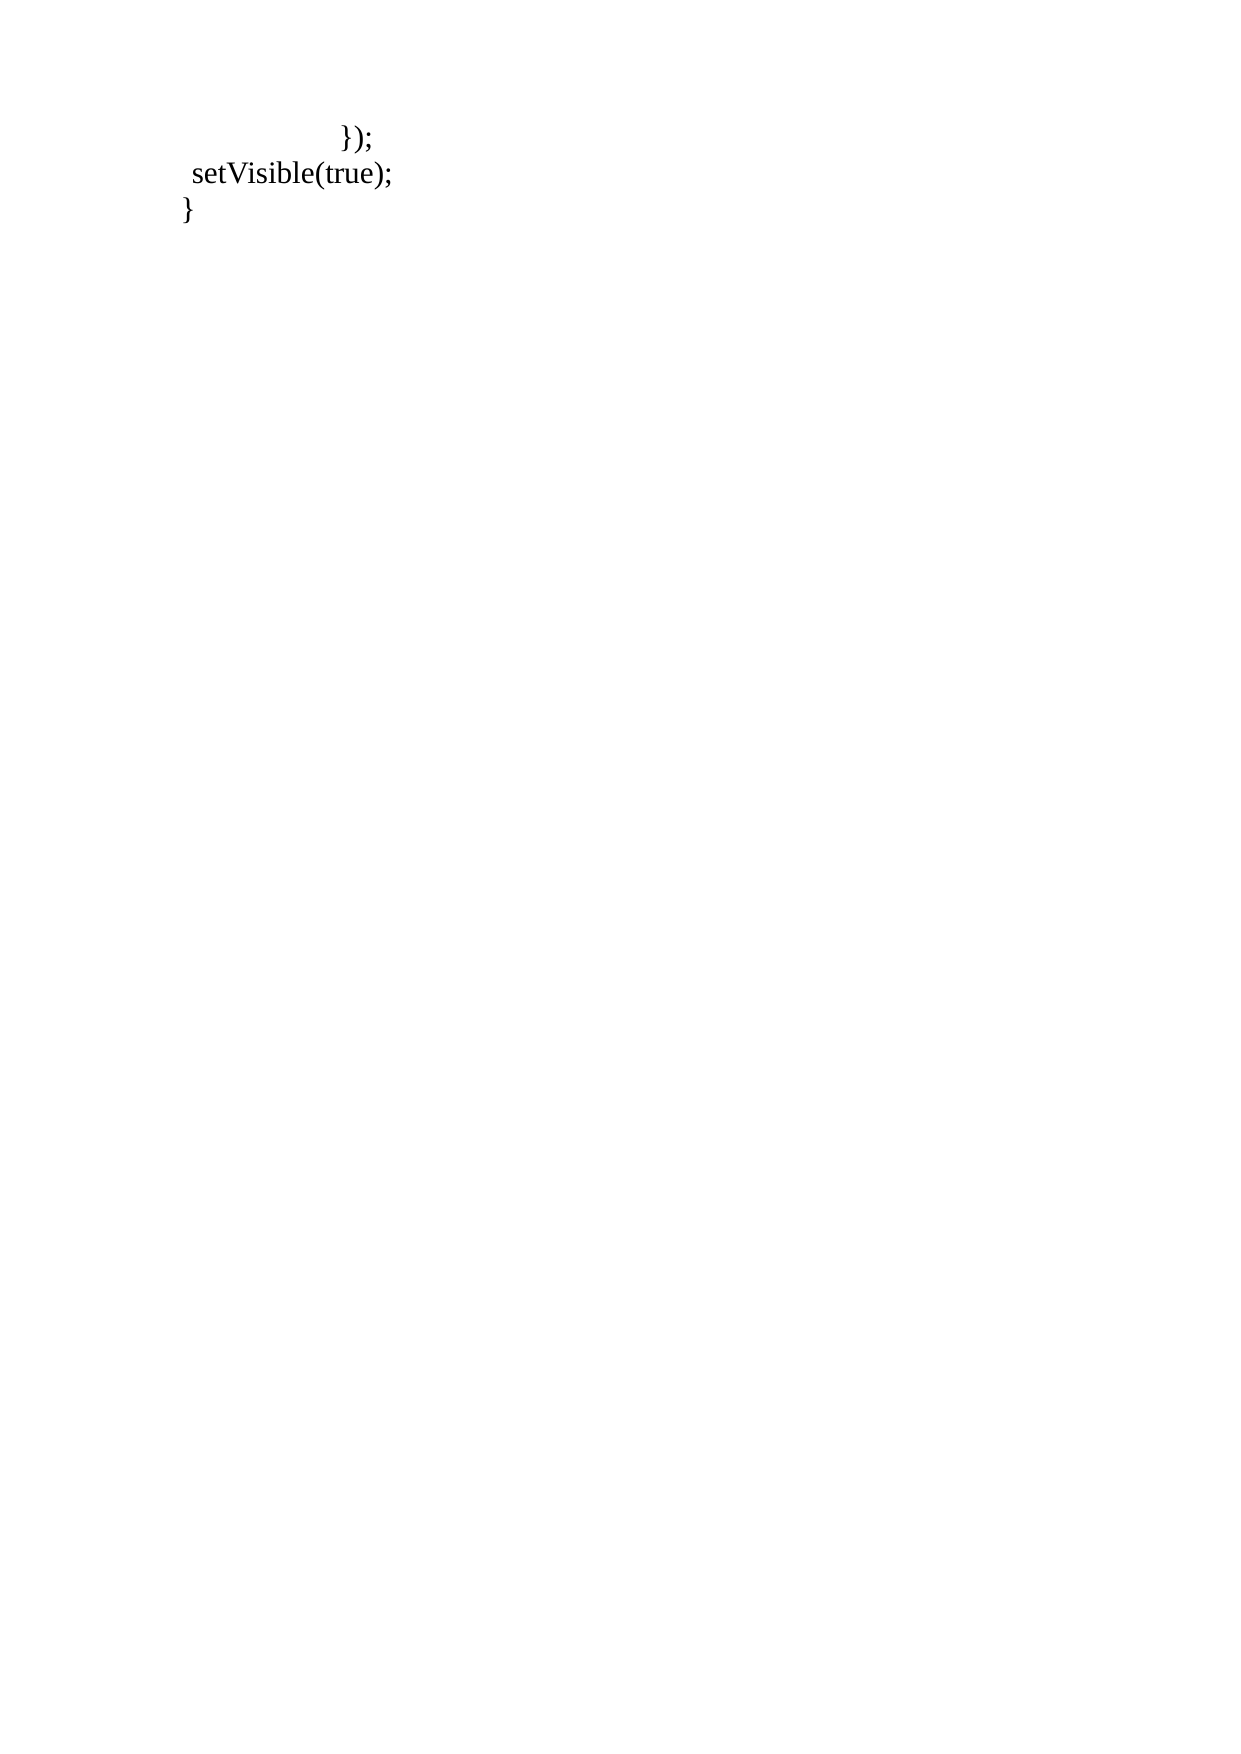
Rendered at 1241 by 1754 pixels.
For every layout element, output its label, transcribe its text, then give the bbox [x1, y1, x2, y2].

text setVisible(true); [118, 154, 1122, 190]
text }); [118, 118, 1122, 154]
text } [118, 190, 1122, 226]
